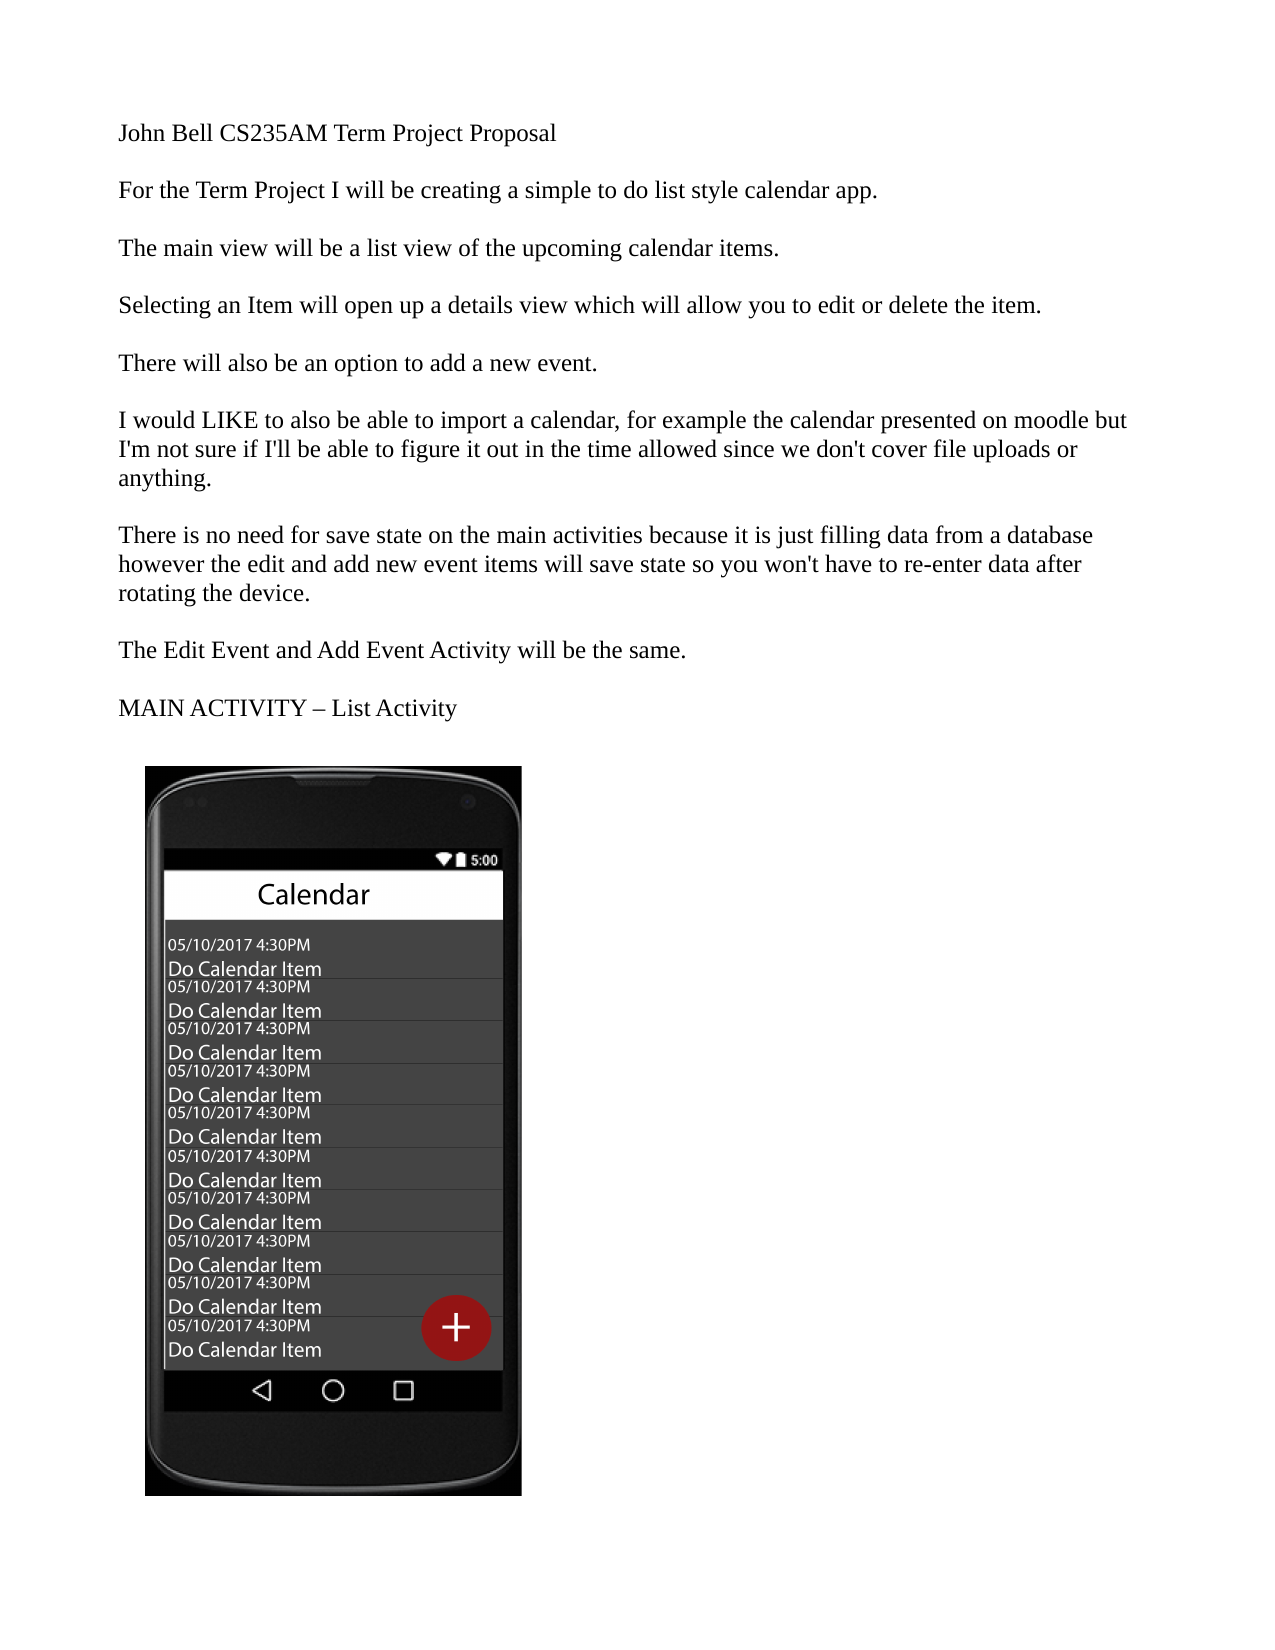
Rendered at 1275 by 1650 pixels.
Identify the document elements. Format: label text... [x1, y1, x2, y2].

text The main view will be a list view of the upcoming calendar items. [118, 233, 1157, 262]
text The Edit Event and Add Event Activity will be the same. [118, 636, 1157, 664]
picture [145, 766, 522, 1496]
text MAIN ACTIVITY – List Activity [118, 693, 1157, 722]
text I would LIKE to also be able to import a calendar, for example the calendar presented on moodle but I'm not sure if I'll be able to figure it out in the time allowed since we don't cover file uploads or anything. [118, 406, 1157, 492]
text There will also be an option to add a new event. [118, 348, 1157, 377]
text Selecting an Item will open up a details view which will allow you to edit or delete the item. [118, 291, 1157, 319]
text There is no need for save state on the main activities because it is just filling data from a database however the edit and add new event items will save state so you won't have to re-enter data after rotating the device. [118, 521, 1157, 607]
text John Bell CS235AM Term Project Proposal [118, 118, 1157, 147]
text For the Term Project I will be creating a simple to do list style calendar app. [118, 176, 1157, 204]
